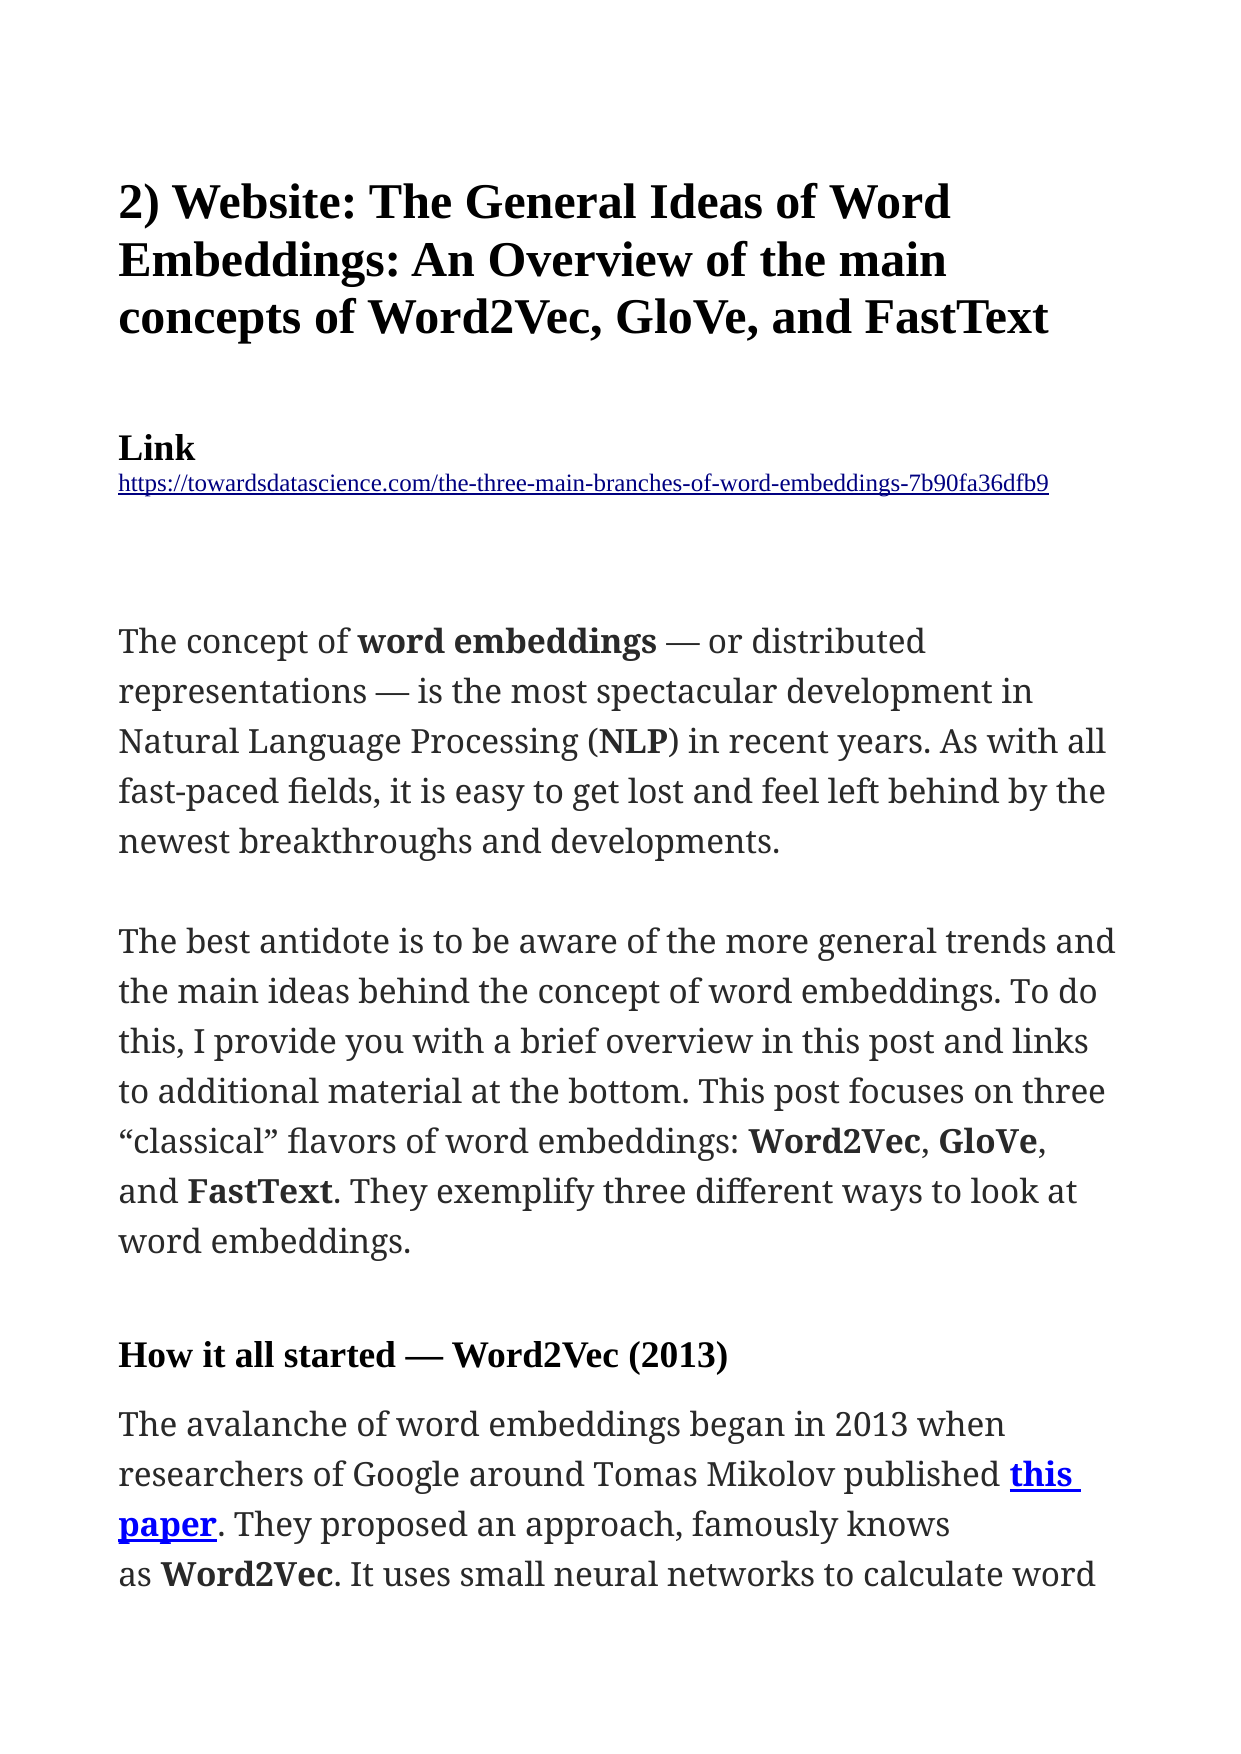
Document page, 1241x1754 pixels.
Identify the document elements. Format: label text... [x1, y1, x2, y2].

text The concept of word embeddings — or distributed representations — is the most spectacular development in Natural Language Processing (NLP) in recent years. As with all fast-paced fields, it is easy to get lost and feel left behind by the newest breakthroughs and developments. [118, 614, 1122, 864]
text https://towardsdatascience.com/the-three-main-branches-of-word-embeddings-7b90fa36dfb9 [118, 468, 1122, 497]
subtitle Link [118, 425, 1122, 468]
subtitle 2) Website: The General Ideas of Word Embeddings: An Overview of the main concepts of Word2Vec, GloVe, and FastText [118, 172, 1122, 344]
text The avalanche of word embeddings began in 2013 when researchers of Google around Tomas Mikolov published this paper. They proposed an approach, famously knows as Word2Vec. It uses small neural networks to calculate word [118, 1397, 1122, 1597]
subtitle How it all started — Word2Vec (2013) [118, 1332, 1122, 1375]
text The best antidote is to be aware of the more general trends and the main ideas behind the concept of word embeddings. To do this, I provide you with a brief overview in this post and links to additional material at the bottom. This post focuses on three “classical” flavors of word embeddings: Word2Vec, GloVe, and FastText. They exemplify three different ways to look at word embeddings. [118, 914, 1122, 1264]
